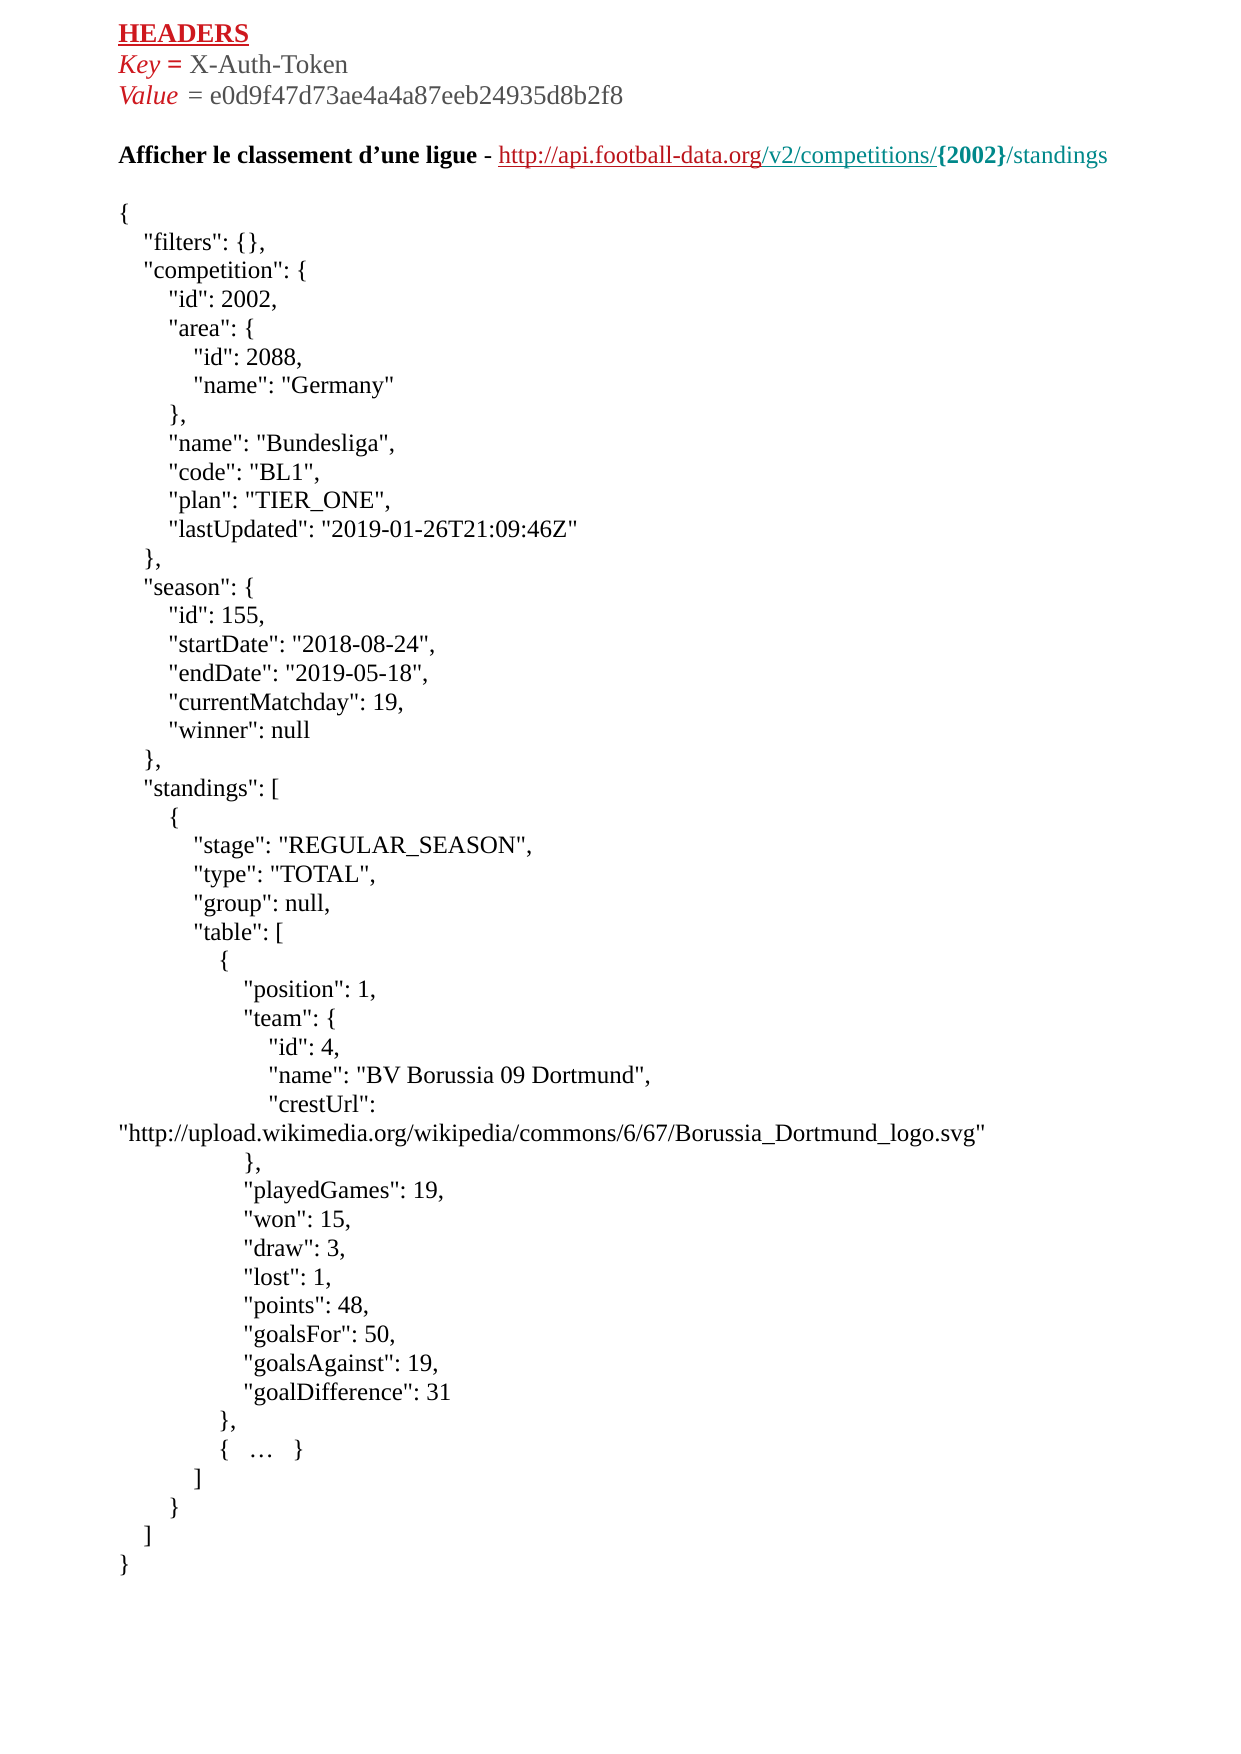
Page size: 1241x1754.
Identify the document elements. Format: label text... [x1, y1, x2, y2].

text "crestUrl": "http://upload.wikimedia.org/wikipedia/commons/6/67/Borussia_Dortmund_logo.svg" [118, 1089, 1122, 1147]
text "id": 2088, [118, 342, 1122, 371]
text "lastUpdated": "2019-01-26T21:09:46Z" [118, 514, 1122, 543]
text "group": null, [118, 888, 1122, 917]
text "type": "TOTAL", [118, 859, 1122, 888]
text "competition": { [118, 256, 1122, 284]
text { [118, 946, 1122, 974]
text "name": "Germany" [118, 371, 1122, 399]
text "name": "Bundesliga", [118, 428, 1122, 457]
text { [118, 802, 1122, 831]
text "points": 48, [118, 1291, 1122, 1319]
text "filters": {}, [118, 227, 1122, 256]
text }, [118, 1406, 1122, 1434]
text Afficher le classement d’une ligue - http://api.football-data.org/v2/competitions/{2002}/standings [118, 141, 1122, 169]
text "currentMatchday": 19, [118, 687, 1122, 716]
text "position": 1, [118, 974, 1122, 1003]
text "team": { [118, 1003, 1122, 1032]
text "code": "BL1", [118, 457, 1122, 486]
text "id": 155, [118, 601, 1122, 629]
text { … } [118, 1434, 1122, 1463]
text "standings": [ [118, 773, 1122, 802]
text }, [118, 399, 1122, 428]
text "startDate": "2018-08-24", [118, 629, 1122, 658]
text "season": { [118, 572, 1122, 601]
text { [118, 198, 1122, 227]
text } [118, 1549, 1122, 1578]
text }, [118, 1147, 1122, 1176]
text "plan": "TIER_ONE", [118, 486, 1122, 514]
text }, [118, 744, 1122, 773]
text } [118, 1492, 1122, 1521]
text "table": [ [118, 917, 1122, 946]
text "goalsAgainst": 19, [118, 1348, 1122, 1377]
text "endDate": "2019-05-18", [118, 658, 1122, 687]
text "name": "BV Borussia 09 Dortmund", [118, 1061, 1122, 1089]
text "draw": 3, [118, 1233, 1122, 1262]
text "winner": null [118, 716, 1122, 744]
text "playedGames": 19, [118, 1176, 1122, 1204]
text "area": { [118, 313, 1122, 342]
text ] [118, 1463, 1122, 1492]
text "goalDifference": 31 [118, 1377, 1122, 1406]
text "id": 2002, [118, 284, 1122, 313]
text "lost": 1, [118, 1262, 1122, 1291]
text "won": 15, [118, 1204, 1122, 1233]
text }, [118, 543, 1122, 572]
text "goalsFor": 50, [118, 1319, 1122, 1348]
text ] [118, 1521, 1122, 1549]
text "id": 4, [118, 1032, 1122, 1061]
text "stage": "REGULAR_SEASON", [118, 831, 1122, 859]
